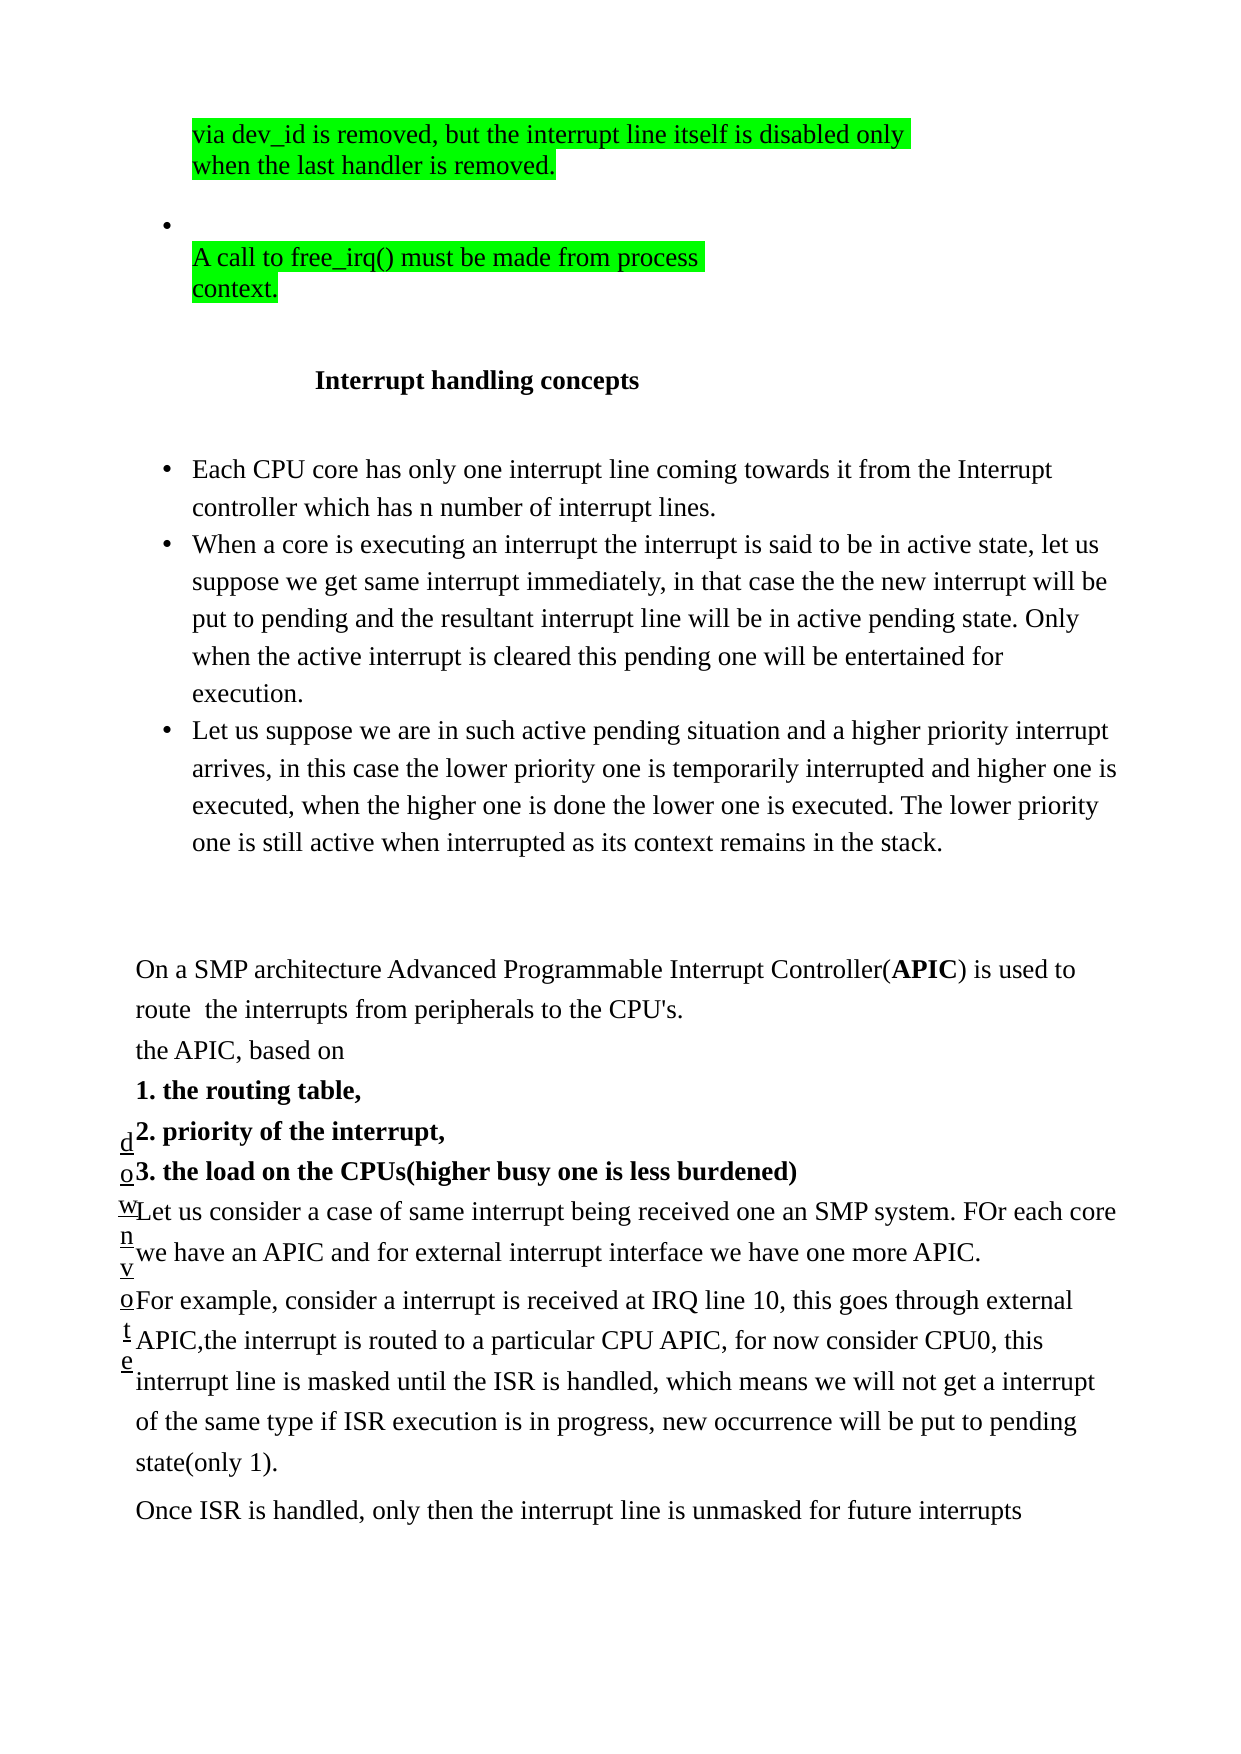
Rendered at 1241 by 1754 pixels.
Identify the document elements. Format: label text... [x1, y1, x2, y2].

list Each CPU core has only one interrupt line coming towards it from the Interrupt controller which has n number of interrupt lines. [162, 453, 1122, 522]
list context. [162, 272, 1122, 303]
text Interrupt handling concepts [118, 364, 1122, 395]
table_header n vote [118, 1217, 135, 1533]
table_header On a SMP architecture Advanced Programmable Interrupt Controller(APIC) is used to route the interrupts from peripherals to the CPU's. the APIC, based on 1. the routing table, 2. priority of the interrupt, 3. the load on the CPUs(higher busy one is less burdened) Let us consider a case of same interrupt being received one an SMP system. FOr each core we have an APIC and for external interrupt interface we have one more APIC. For example, consider a interrupt is received at IRQ line 10, this goes through external APIC,the interrupt is routed to a particular CPU APIC, for now consider CPU0, this interrupt line is masked until the ISR is handled, which means we will not get a interrupt of the same type if ISR execution is in progress, new occurrence will be put to pending state(only 1). Once ISR is handled, only then the interrupt line is unmasked for future interrupts [135, 953, 1122, 1533]
table_header dow [118, 953, 135, 1216]
list A call to free_irq() must be made from process [162, 241, 1122, 272]
list via dev_id is removed, but the interrupt line itself is disabled only [162, 118, 1122, 149]
list When a core is executing an interrupt the interrupt is said to be in active state, let us suppose we get same interrupt immediately, in that case the the new interrupt will be put to pending and the resultant interrupt line will be in active pending state. Only when the active interrupt is cleared this pending one will be entertained for execution. [162, 528, 1122, 708]
list when the last handler is removed. [162, 149, 1122, 180]
list Let us suppose we are in such active pending situation and a higher priority interrupt arrives, in this case the lower priority one is temporarily interrupted and higher one is executed, when the higher one is done the lower one is executed. The lower priority one is still active when interrupted as its context remains in the stack. [162, 714, 1122, 858]
